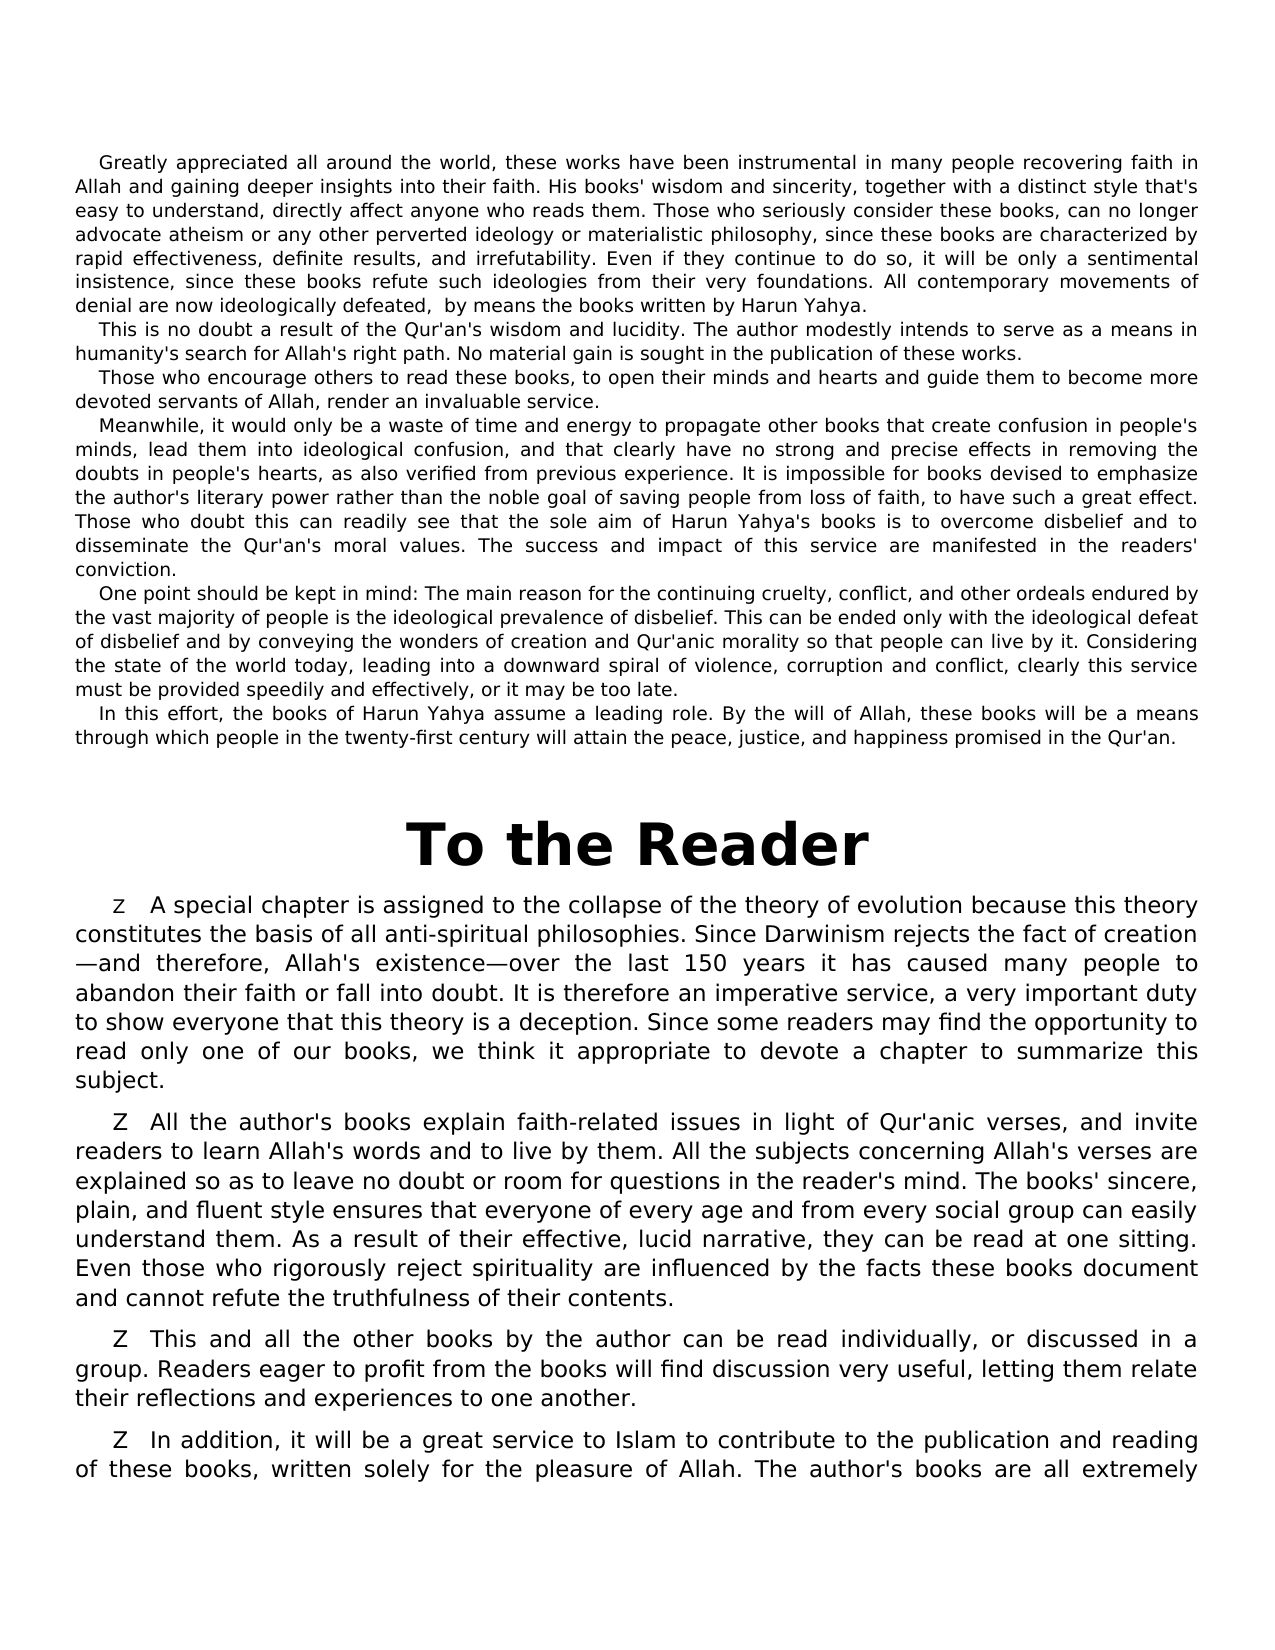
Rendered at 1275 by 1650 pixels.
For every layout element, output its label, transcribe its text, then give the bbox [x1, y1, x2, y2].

text Meanwhile, it would only be a waste of time and energy to propagate other books that create confusion in people's minds, lead them into ideological confusion, and that clearly have no strong and precise effects in removing the doubts in people's hearts, as also verified from previous experience. It is impossible for books devised to emphasize the author's literary power rather than the noble goal of saving people from loss of faith, to have such a great effect. Those who doubt this can readily see that the sole aim of Harun Yahya's books is to overcome disbelief and to disseminate the Qur'an's moral values. The success and impact of this service are manifested in the readers' conviction. [75, 413, 1200, 581]
text Z All the author's books explain faith-related issues in light of Qur'anic verses, and invite readers to learn Allah's words and to live by them. All the subjects concerning Allah's verses are explained so as to leave no doubt or room for questions in the reader's mind. The books' sincere, plain, and fluent style ensures that everyone of every age and from every social group can easily understand them. As a result of their effective, lucid narrative, they can be read at one sitting. Even those who rigorously reject spirituality are influenced by the facts these books document and cannot refute the truthfulness of their contents. [75, 1109, 1200, 1312]
text In this effort, the books of Harun Yahya assume a leading role. By the will of Allah, these books will be a means through which people in the twenty-first century will attain the peace, justice, and happiness promised in the Qur'an. [75, 701, 1200, 749]
text Z In addition, it will be a great service to Islam to contribute to the publication and reading of these books, written solely for the pleasure of Allah. The author's books are all extremely [75, 1427, 1200, 1483]
text Those who encourage others to read these books, to open their minds and hearts and guide them to become more devoted servants of Allah, render an invaluable service. [75, 366, 1200, 413]
subtitle To the Reader [75, 811, 1200, 879]
text This is no doubt a result of the Qur'an's wisdom and lucidity. The author modestly intends to serve as a means in humanity's search for Allah's right path. No material gain is sought in the publication of these works. [75, 318, 1200, 366]
text Z A special chapter is assigned to the collapse of the theory of evolution because this theory constitutes the basis of all anti-spiritual philosophies. Since Darwinism rejects the fact of creation—and therefore, Allah's existence—over the last 150 years it has caused many people to abandon their faith or fall into doubt. It is therefore an imperative service, a very important duty to show everyone that this theory is a deception. Since some readers may find the opportunity to read only one of our books, we think it appropriate to devote a chapter to summarize this subject. [75, 892, 1200, 1094]
text One point should be kept in mind: The main reason for the continuing cruelty, conflict, and other ordeals endured by the vast majority of people is the ideological prevalence of disbelief. This can be ended only with the ideological defeat of disbelief and by conveying the wonders of creation and Qur'anic morality so that people can live by it. Considering the state of the world today, leading into a downward spiral of violence, corruption and conflict, clearly this service must be provided speedily and effectively, or it may be too late. [75, 581, 1200, 701]
text Z This and all the other books by the author can be read individually, or discussed in a group. Readers eager to profit from the books will find discussion very useful, letting them relate their reflections and experiences to one another. [75, 1327, 1200, 1412]
text Greatly appreciated all around the world, these works have been instrumental in many people recovering faith in Allah and gaining deeper insights into their faith. His books' wisdom and sincerity, together with a distinct style that's easy to understand, directly affect anyone who reads them. Those who seriously consider these books, can no longer advocate atheism or any other perverted ideology or materialistic philosophy, since these books are characterized by rapid effectiveness, definite results, and irrefutability. Even if they continue to do so, it will be only a sentimental insistence, since these books refute such ideologies from their very foundations. All contemporary movements of denial are now ideologically defeated, by means the books written by Harun Yahya. [75, 150, 1200, 318]
